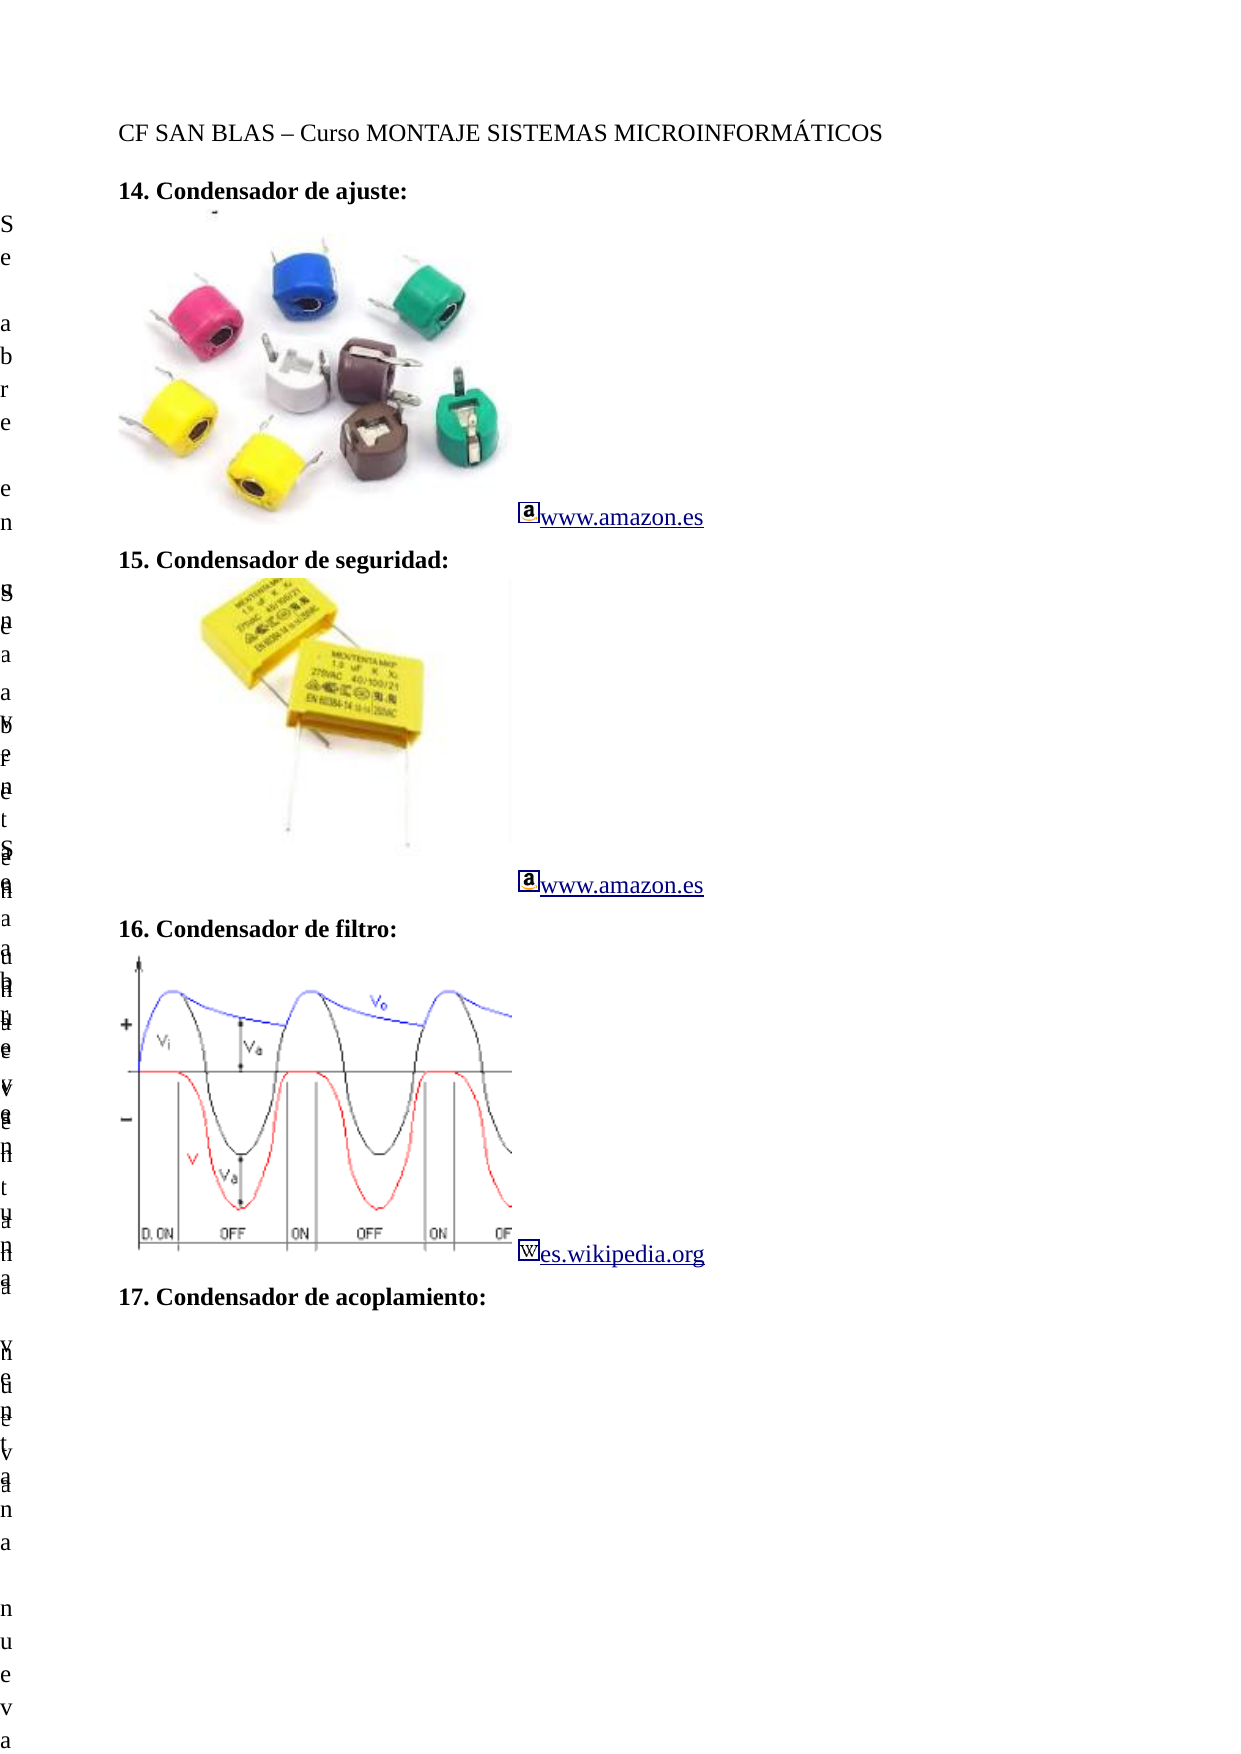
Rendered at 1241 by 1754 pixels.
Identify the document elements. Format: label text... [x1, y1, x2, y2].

picture [118, 209, 512, 525]
text es.wikipedia.org [118, 947, 1122, 1268]
picture [118, 578, 512, 894]
text www.amazon.es [118, 209, 1122, 530]
text 14. Condensador de ajuste: [118, 176, 1122, 205]
text 16. Condensador de filtro: [118, 914, 1122, 942]
picture [520, 1241, 538, 1259]
picture [118, 946, 512, 1263]
text 15. Condensador de seguridad: [118, 545, 1122, 574]
picture [520, 872, 538, 890]
picture [520, 503, 538, 522]
text 17. Condensador de acoplamiento: [118, 1282, 1122, 1311]
text www.amazon.es [118, 578, 1122, 899]
